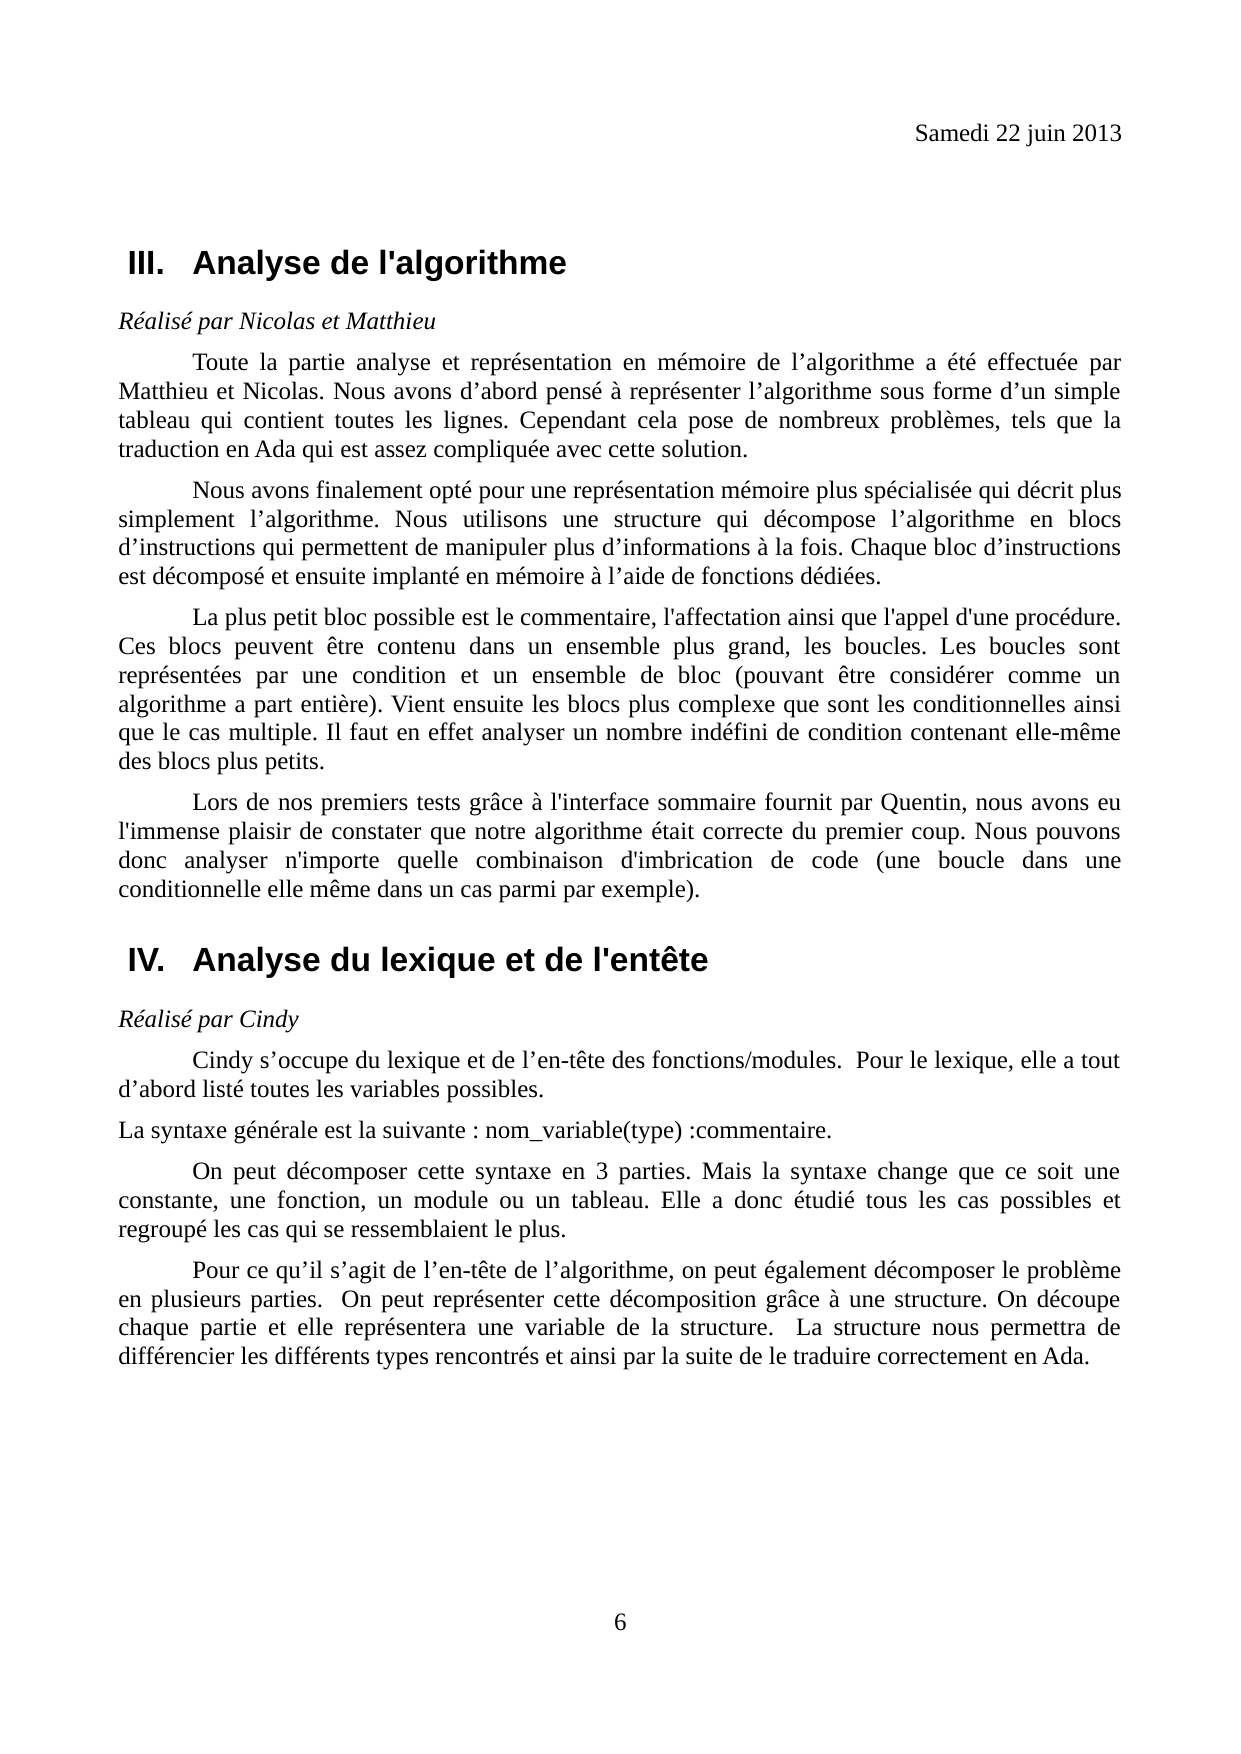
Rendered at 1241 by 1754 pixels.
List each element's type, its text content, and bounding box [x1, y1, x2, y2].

text La syntaxe générale est la suivante : nom_variable(type) :commentaire. [118, 1115, 1122, 1144]
text Lors de nos premiers tests grâce à l'interface sommaire fournit par Quentin, nous avons eu l'immense plaisir de constater que notre algorithme était correcte du premier coup. Nous pouvons donc analyser n'importe quelle combinaison d'imbrication de code (une boucle dans une conditionnelle elle même dans un cas parmi par exemple). [118, 787, 1122, 902]
text Nous avons finalement opté pour une représentation mémoire plus spécialisée qui décrit plus simplement l’algorithme. Nous utilisons une structure qui décompose l’algorithme en blocs d’instructions qui permettent de manipuler plus d’informations à la fois. Chaque bloc d’instructions est décomposé et ensuite implanté en mémoire à l’aide de fonctions dédiées. [118, 475, 1122, 590]
text Réalisé par Nicolas et Matthieu [118, 306, 1122, 335]
subtitle Analyse du lexique et de l'entête [118, 940, 1122, 979]
text Toute la partie analyse et représentation en mémoire de l’algorithme a été effectuée par Matthieu et Nicolas. Nous avons d’abord pensé à représenter l’algorithme sous forme d’un simple tableau qui contient toutes les lignes. Cependant cela pose de nombreux problèmes, tels que la traduction en Ada qui est assez compliquée avec cette solution. [118, 347, 1122, 462]
text Pour ce qu’il s’agit de l’en-tête de l’algorithme, on peut également décomposer le problème en plusieurs parties. On peut représenter cette décomposition grâce à une structure. On découpe chaque partie et elle représentera une variable de la structure. La structure nous permettra de différencier les différents types rencontrés et ainsi par la suite de le traduire correctement en Ada. [118, 1255, 1122, 1370]
text Cindy s’occupe du lexique et de l’en-tête des fonctions/modules. Pour le lexique, elle a tout d’abord listé toutes les variables possibles. [118, 1045, 1122, 1102]
subtitle Analyse de l'algorithme [118, 243, 1122, 281]
text Réalisé par Cindy [118, 1004, 1122, 1032]
text La plus petit bloc possible est le commentaire, l'affectation ainsi que l'appel d'une procédure. Ces blocs peuvent être contenu dans un ensemble plus grand, les boucles. Les boucles sont représentées par une condition et un ensemble de bloc (pouvant être considérer comme un algorithme a part entière). Vient ensuite les blocs plus complexe que sont les conditionnelles ainsi que le cas multiple. Il faut en effet analyser un nombre indéfini de condition contenant elle-même des blocs plus petits. [118, 602, 1122, 775]
text On peut décomposer cette syntaxe en 3 parties. Mais la syntaxe change que ce soit une constante, une fonction, un module ou un tableau. Elle a donc étudié tous les cas possibles et regroupé les cas qui se ressemblaient le plus. [118, 1156, 1122, 1242]
